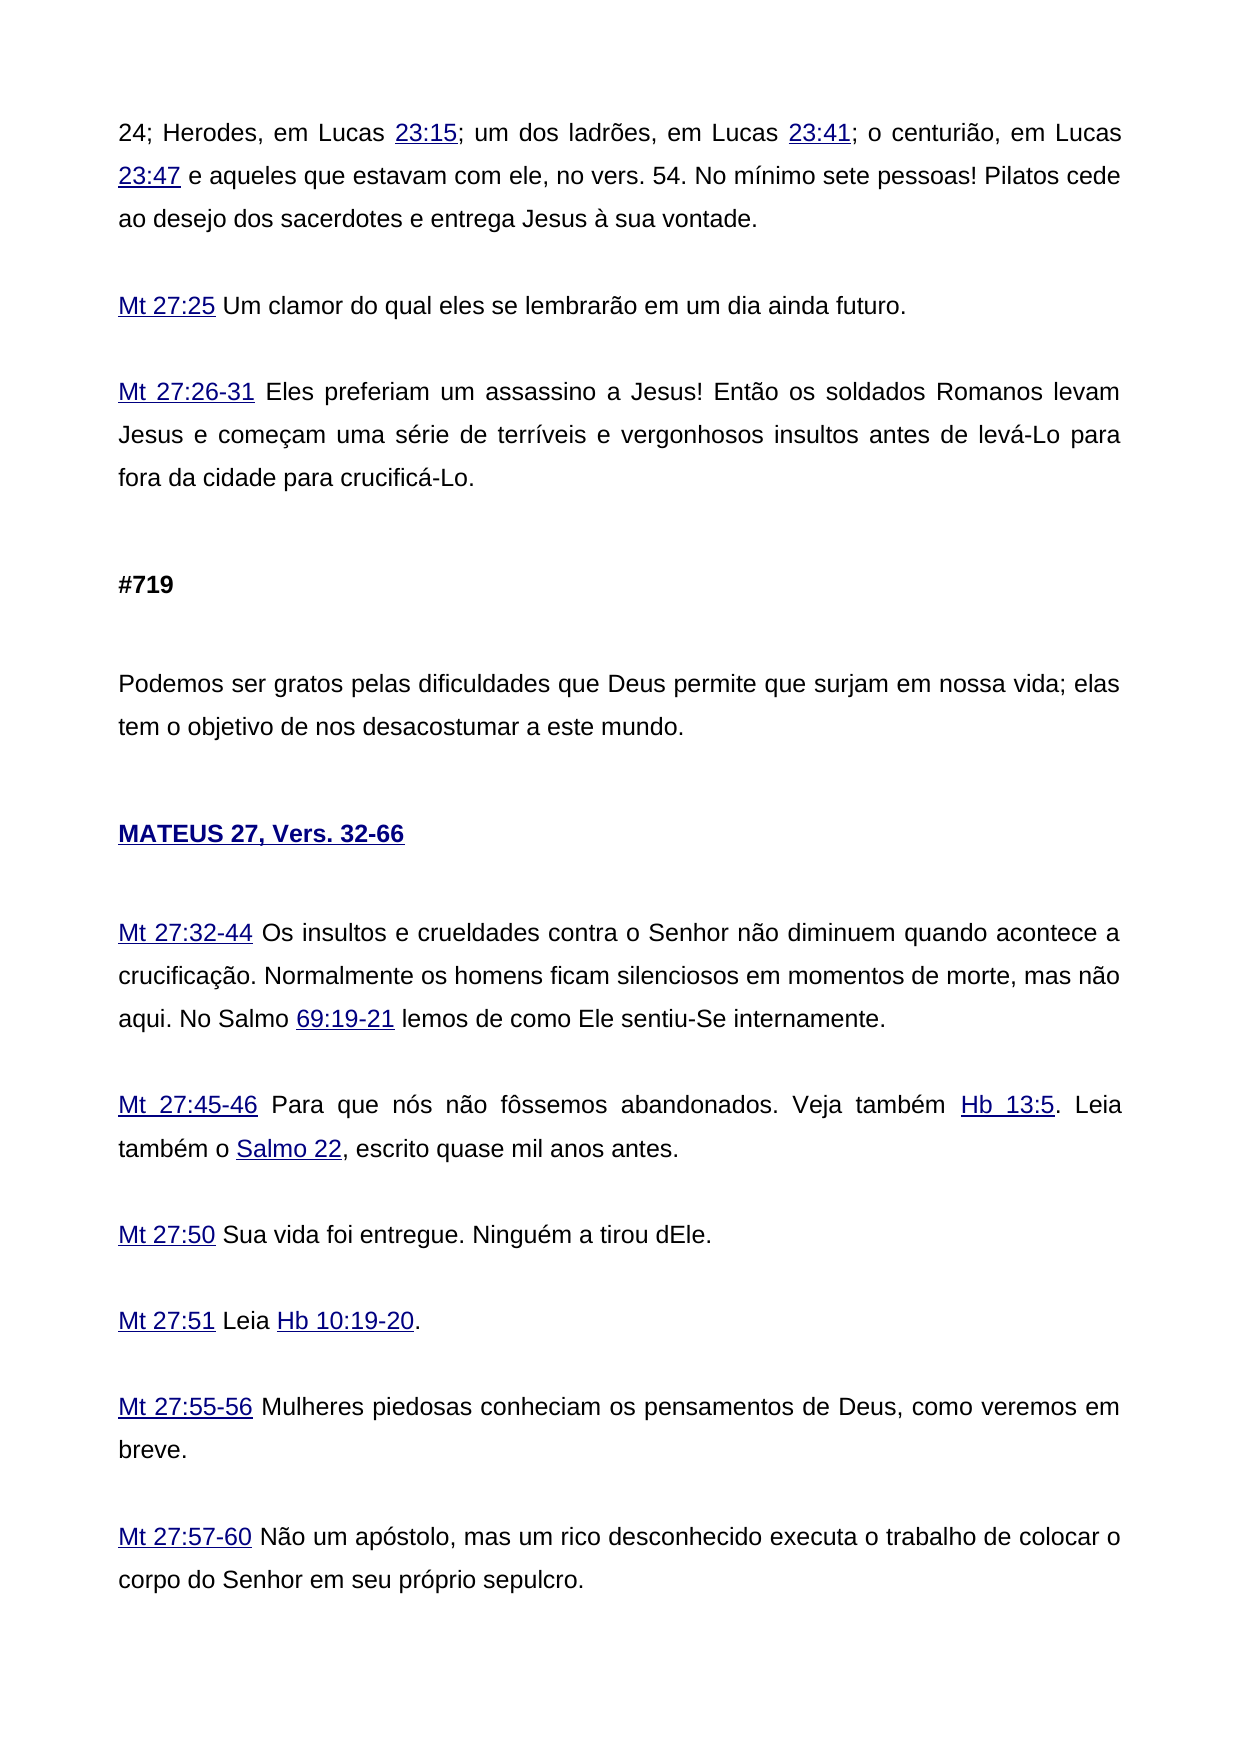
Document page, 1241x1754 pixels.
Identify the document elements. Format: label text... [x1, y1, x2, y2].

text Mt 27:55-56 Mulheres piedosas conheciam os pensamentos de Deus, como veremos em breve. [118, 1392, 1122, 1464]
subtitle #719 [118, 570, 1122, 599]
text Mt 27:26-31 Eles preferiam um assassino a Jesus! Então os soldados Romanos levam Jesus e começam uma série de terríveis e vergonhosos insultos antes de levá-Lo para fora da cidade para crucificá-Lo. [118, 377, 1122, 492]
text Mt 27:32-44 Os insultos e crueldades contra o Senhor não diminuem quando acontece a crucificação. Normalmente os homens ficam silenciosos em momentos de morte, mas não aqui. No Salmo 69:19-21 lemos de como Ele sentiu-Se internamente. [118, 918, 1122, 1033]
text Mt 27:45-46 Para que nós não fôssemos abandonados. Veja também Hb 13:5. Leia também o Salmo 22, escrito quase mil anos antes. [118, 1090, 1122, 1162]
text 24; Herodes, em Lucas 23:15; um dos ladrões, em Lucas 23:41; o centurião, em Lucas 23:47 e aqueles que estavam com ele, no vers. 54. No mínimo sete pessoas! Pilatos cede ao desejo dos sacerdotes e entrega Jesus à sua vontade. [118, 118, 1122, 233]
text Mt 27:57-60 Não um apóstolo, mas um rico desconhecido executa o trabalho de colocar o corpo do Senhor em seu próprio sepulcro. [118, 1522, 1122, 1593]
text Mt 27:51 Leia Hb 10:19-20. [118, 1306, 1122, 1335]
text Mt 27:50 Sua vida foi entregue. Ninguém a tirou dEle. [118, 1220, 1122, 1248]
text Mt 27:25 Um clamor do qual eles se lembrarão em um dia ainda futuro. [118, 291, 1122, 319]
subtitle MATEUS 27, Vers. 32-66 [118, 819, 1122, 848]
text Podemos ser gratos pelas dificuldades que Deus permite que surjam em nossa vida; elas tem o objetivo de nos desacostumar a este mundo. [118, 669, 1122, 741]
